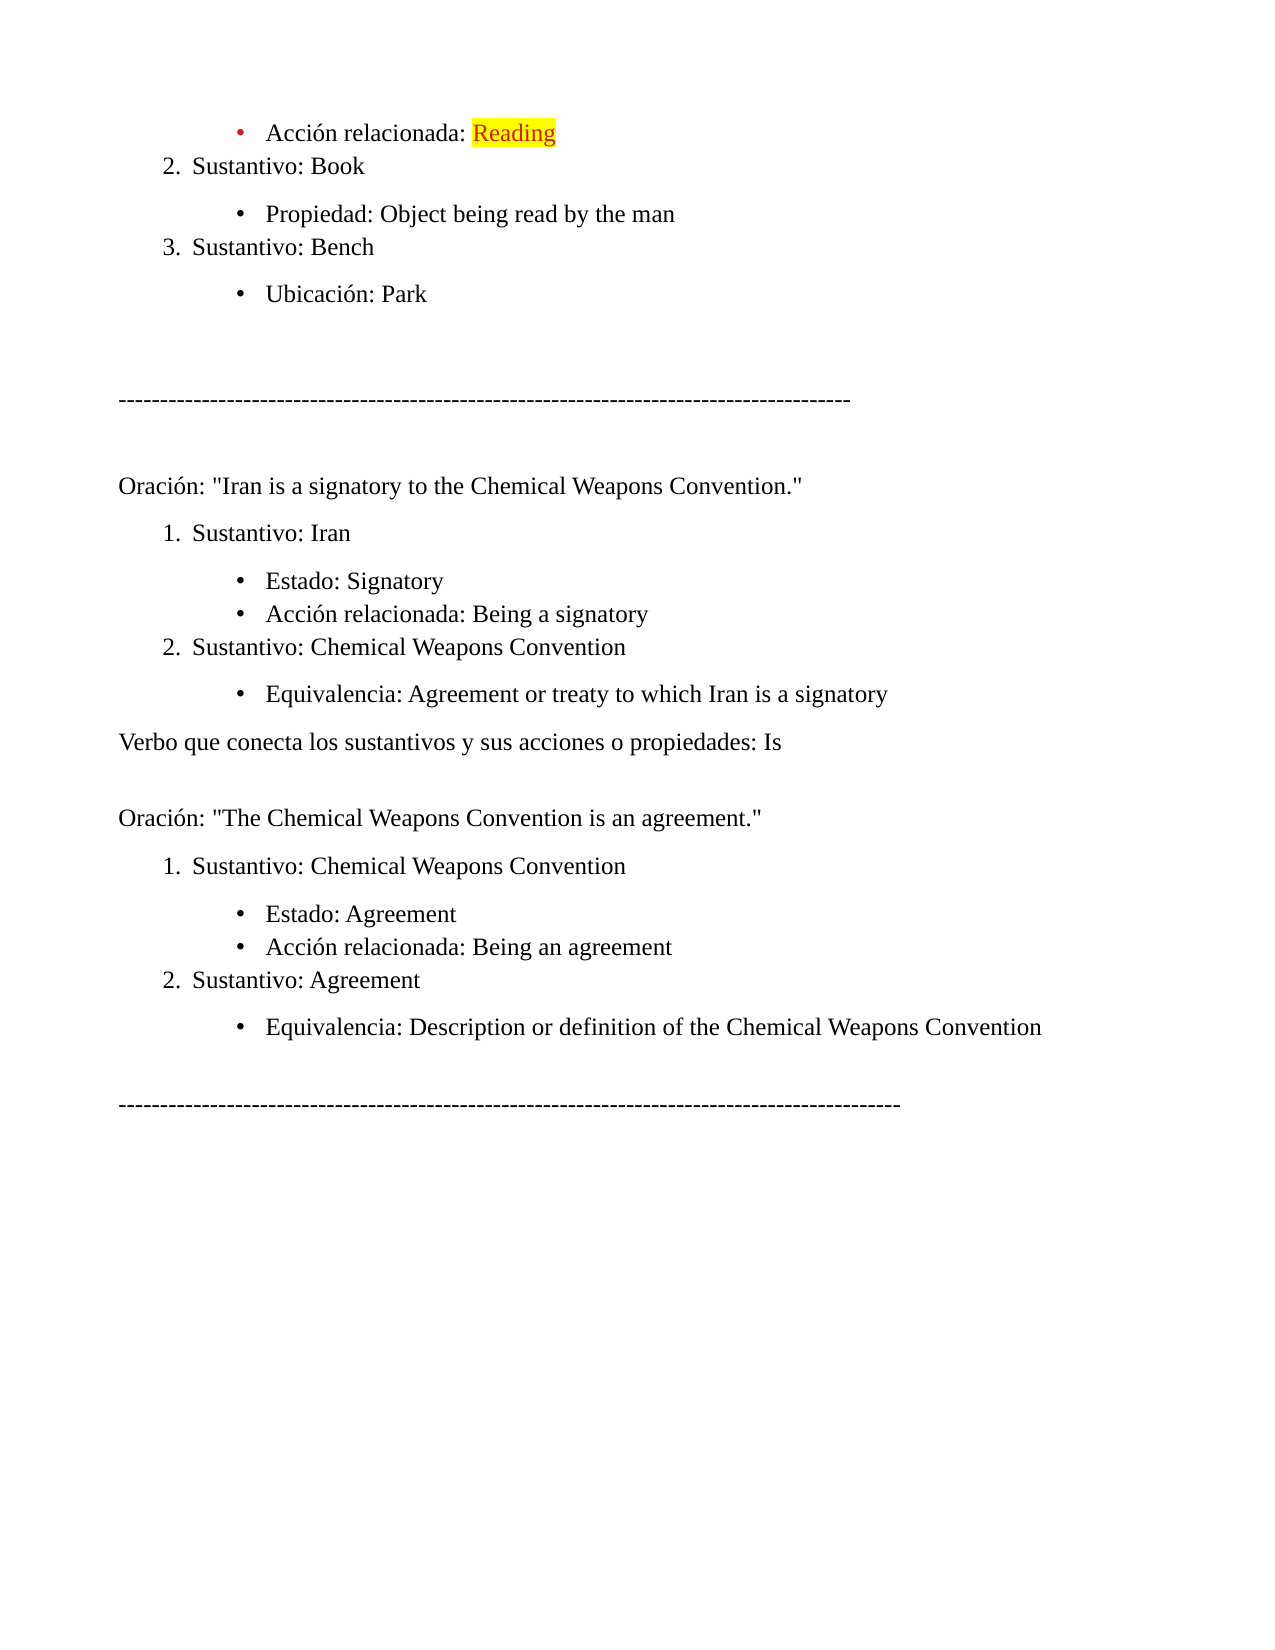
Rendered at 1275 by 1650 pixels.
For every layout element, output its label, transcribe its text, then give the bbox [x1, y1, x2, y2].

text ---------------------------------------------------------------------------------------- [118, 384, 1157, 413]
list Sustantivo: Chemical Weapons Convention [162, 851, 1157, 880]
list Ubicación: Park [236, 279, 1157, 308]
list Acción relacionada: Being an agreement [236, 932, 1157, 961]
list Sustantivo: Chemical Weapons Convention [162, 632, 1157, 661]
text Oración: "The Chemical Weapons Convention is an agreement." [118, 803, 1157, 832]
list Estado: Signatory [236, 566, 1157, 595]
list Propiedad: Object being read by the man [236, 199, 1157, 227]
text Oración: "Iran is a signatory to the Chemical Weapons Convention." [118, 471, 1157, 499]
text ---------------------------------------------------------------------------------------------- [118, 1089, 1157, 1117]
list Sustantivo: Agreement [162, 965, 1157, 993]
list Equivalencia: Description or definition of the Chemical Weapons Convention [236, 1012, 1157, 1041]
list Sustantivo: Iran [162, 518, 1157, 547]
list Acción relacionada: Being a signatory [236, 599, 1157, 628]
text Verbo que conecta los sustantivos y sus acciones o propiedades: Is [118, 727, 1157, 756]
list Acción relacionada: Reading [236, 118, 1157, 147]
list Equivalencia: Agreement or treaty to which Iran is a signatory [236, 679, 1157, 708]
list Estado: Agreement [236, 899, 1157, 927]
list Sustantivo: Book [162, 151, 1157, 180]
list Sustantivo: Bench [162, 232, 1157, 261]
